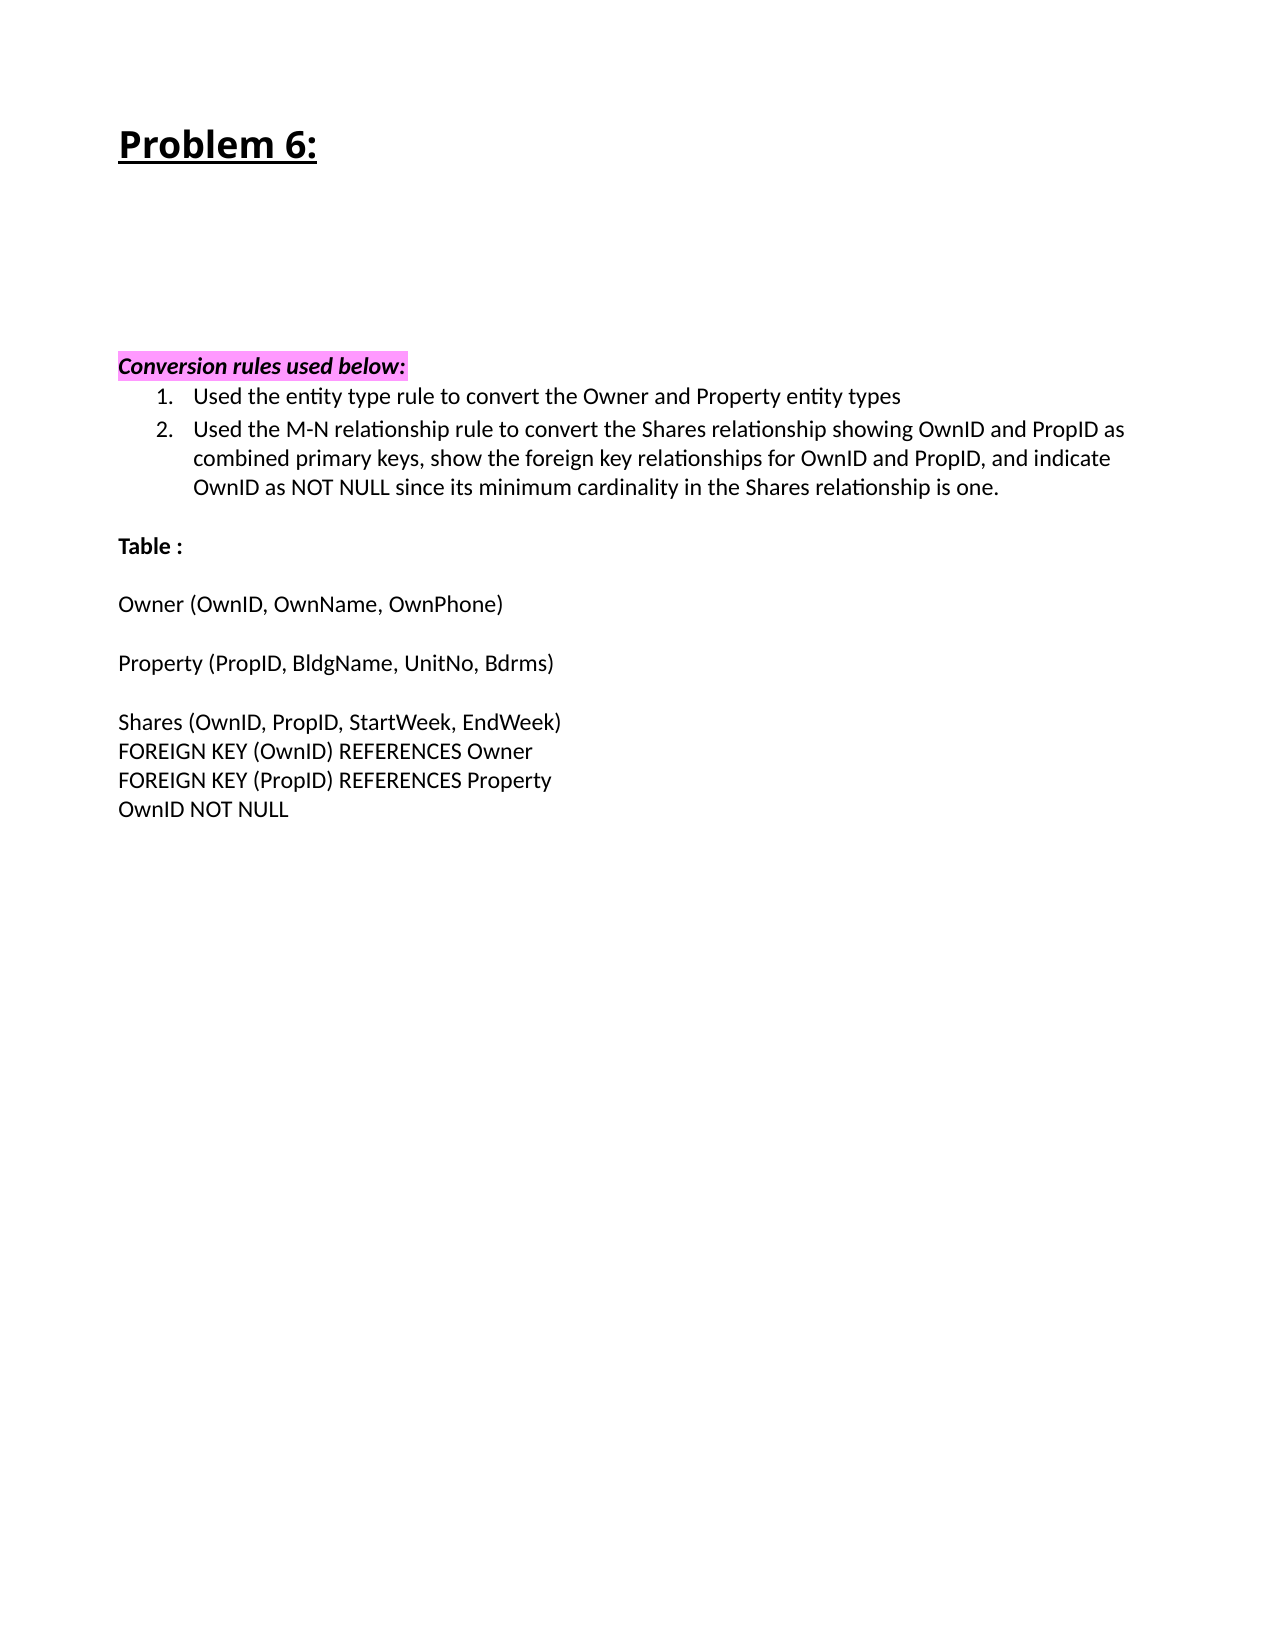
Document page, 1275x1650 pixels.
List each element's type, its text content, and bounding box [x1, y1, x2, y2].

text FOREIGN KEY (OwnID) REFERENCES Owner [118, 736, 1157, 765]
text Table : [118, 531, 1157, 560]
text OwnID NOT NULL [118, 794, 1157, 824]
text Shares (OwnID, PropID, StartWeek, EndWeek) [118, 707, 1157, 736]
text Problem 6: [118, 118, 1157, 169]
list Used the entity type rule to convert the Owner and Property entity types [156, 381, 1157, 410]
text Property (PropID, BldgName, UnitNo, Bdrms) [118, 648, 1157, 677]
text FOREIGN KEY (PropID) REFERENCES Property [118, 765, 1157, 794]
list Used the M-N relationship rule to convert the Shares relationship showing OwnID and PropID as combined primary keys, show the foreign key relationships for OwnID and PropID, and indicate OwnID as NOT NULL since its minimum cardinality in the Shares relationship is one. [156, 414, 1157, 502]
text Owner (OwnID, OwnName, OwnPhone) [118, 589, 1157, 619]
text Conversion rules used below: [118, 351, 1157, 381]
